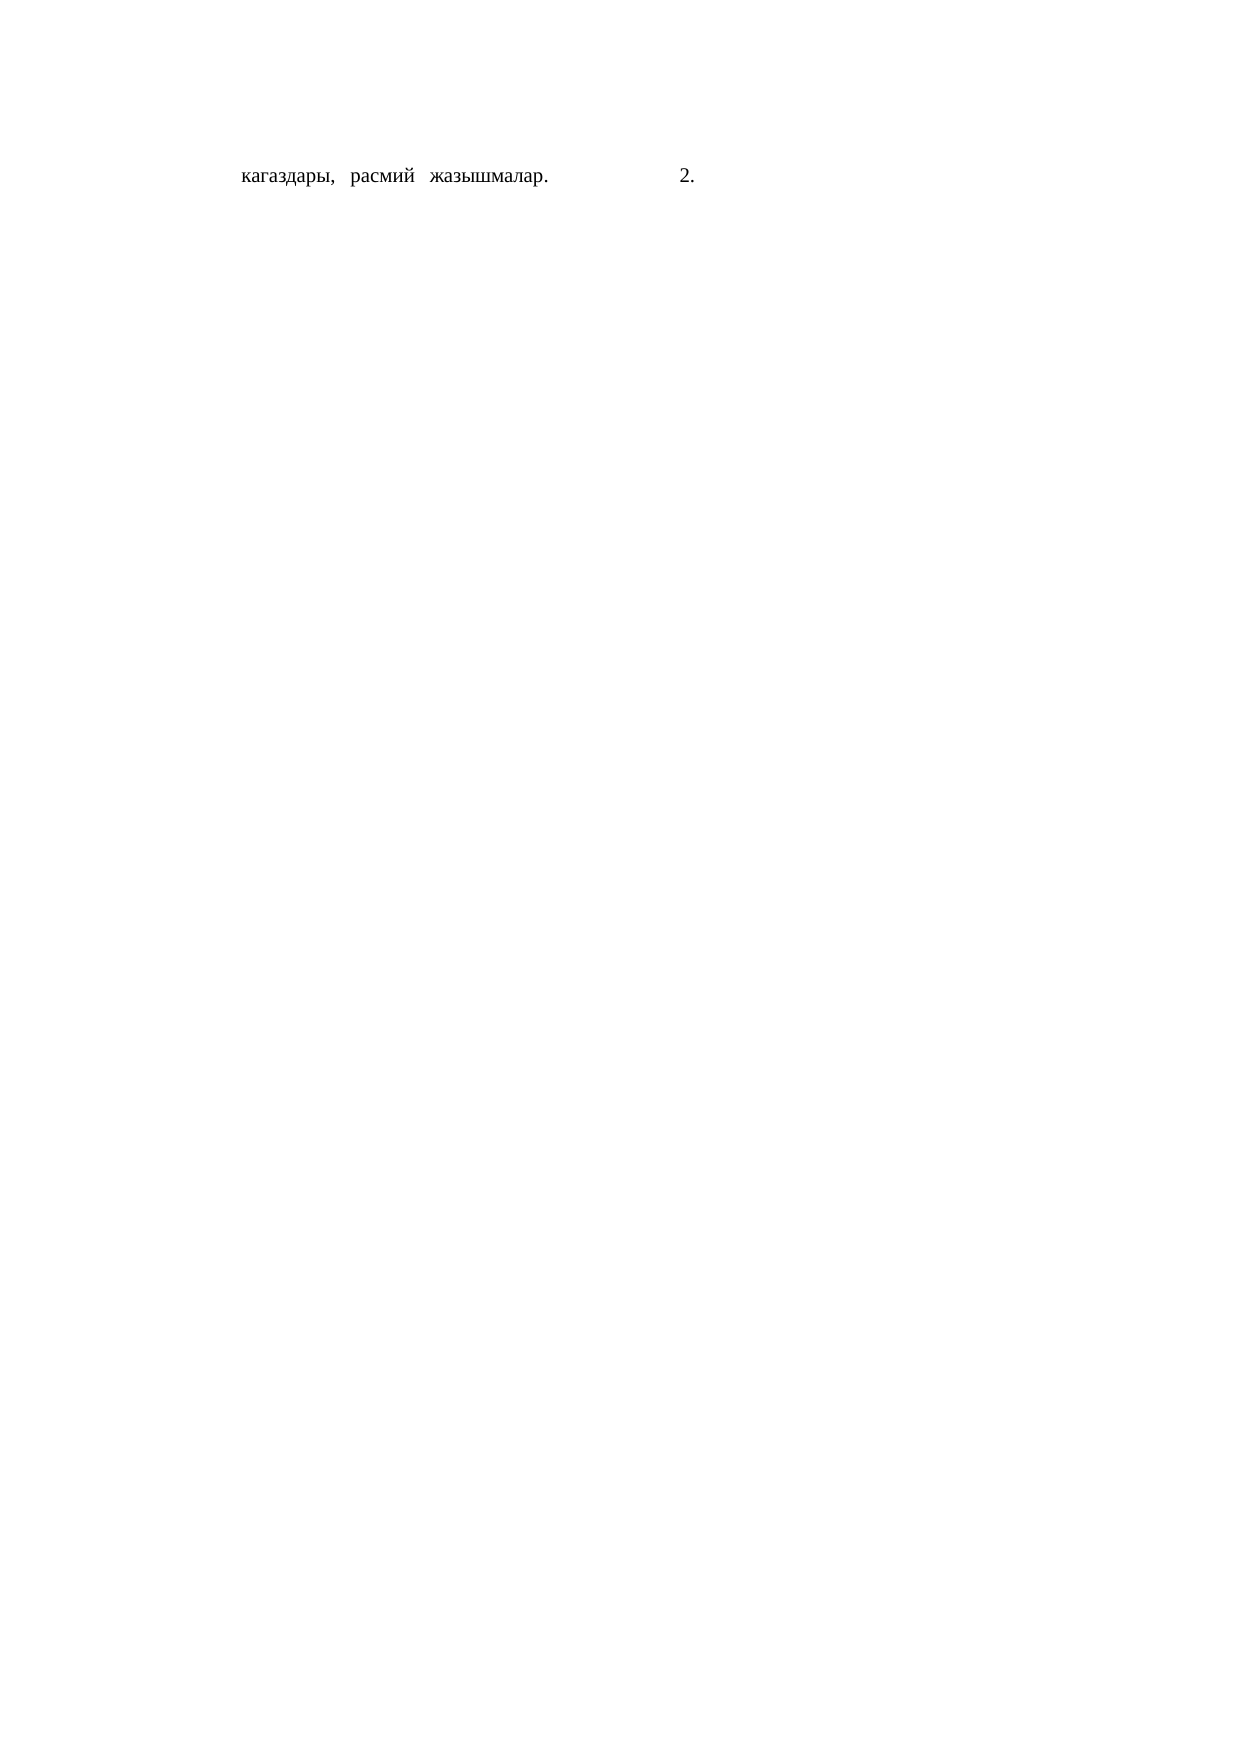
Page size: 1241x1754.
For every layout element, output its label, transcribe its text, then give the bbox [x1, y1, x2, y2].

text кагаздары, расмий жазышмалар. [241, 164, 548, 188]
text 2. [679, 164, 1004, 188]
